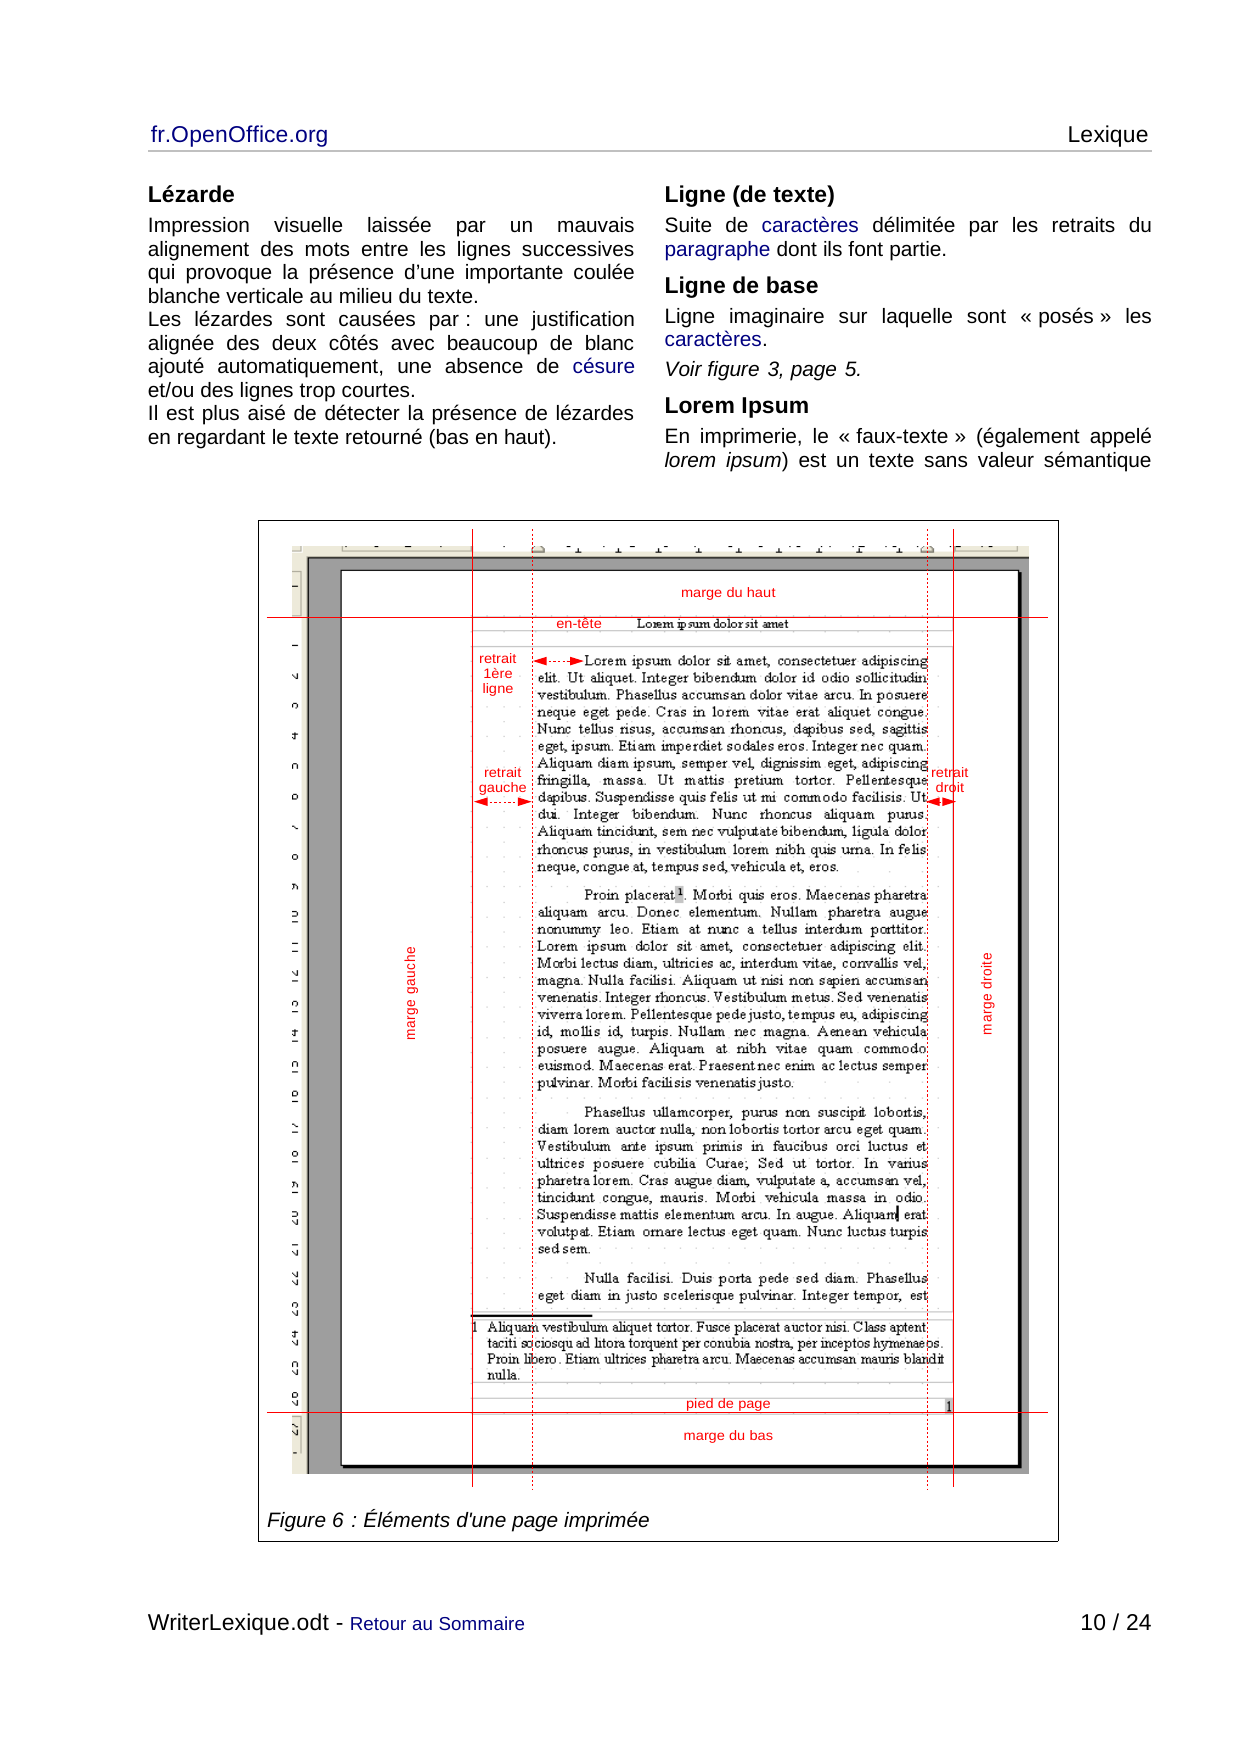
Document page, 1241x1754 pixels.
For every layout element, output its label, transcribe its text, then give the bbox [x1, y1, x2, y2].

text Les lézardes sont causées par : une justification alignée des deux côtés avec beaucoup de blanc ajouté automatiquement, une absence de césure et/ou des lignes trop courtes. [148, 308, 635, 402]
text En imprimerie, le « faux-texte » (également appelé lorem ipsum) est un texte sans valeur sémantique [664, 425, 1152, 472]
text Lorem Ipsum [664, 393, 1152, 419]
text Ligne imaginaire sur laquelle sont « posés » les caractères. [664, 304, 1152, 351]
text Figure 6 : Éléments d'une page imprimée [267, 529, 1049, 1532]
text Suite de caractères délimitée par les retraits du paragraphe dont ils font partie. [664, 213, 1152, 261]
text Impression visuelle laissée par un mauvais alignement des mots entre les lignes successives qui provoque la présence d’une importante coulée blanche verticale au milieu du texte. [148, 213, 635, 308]
text Ligne (de texte) [664, 182, 1152, 208]
text Ligne de base [664, 272, 1152, 298]
text Voir figure 3, page 5. [664, 357, 1152, 381]
text Il est plus aisé de détecter la présence de lézardes en regardant le texte retourné (bas en haut). [148, 402, 635, 449]
text Lézarde [148, 182, 635, 208]
